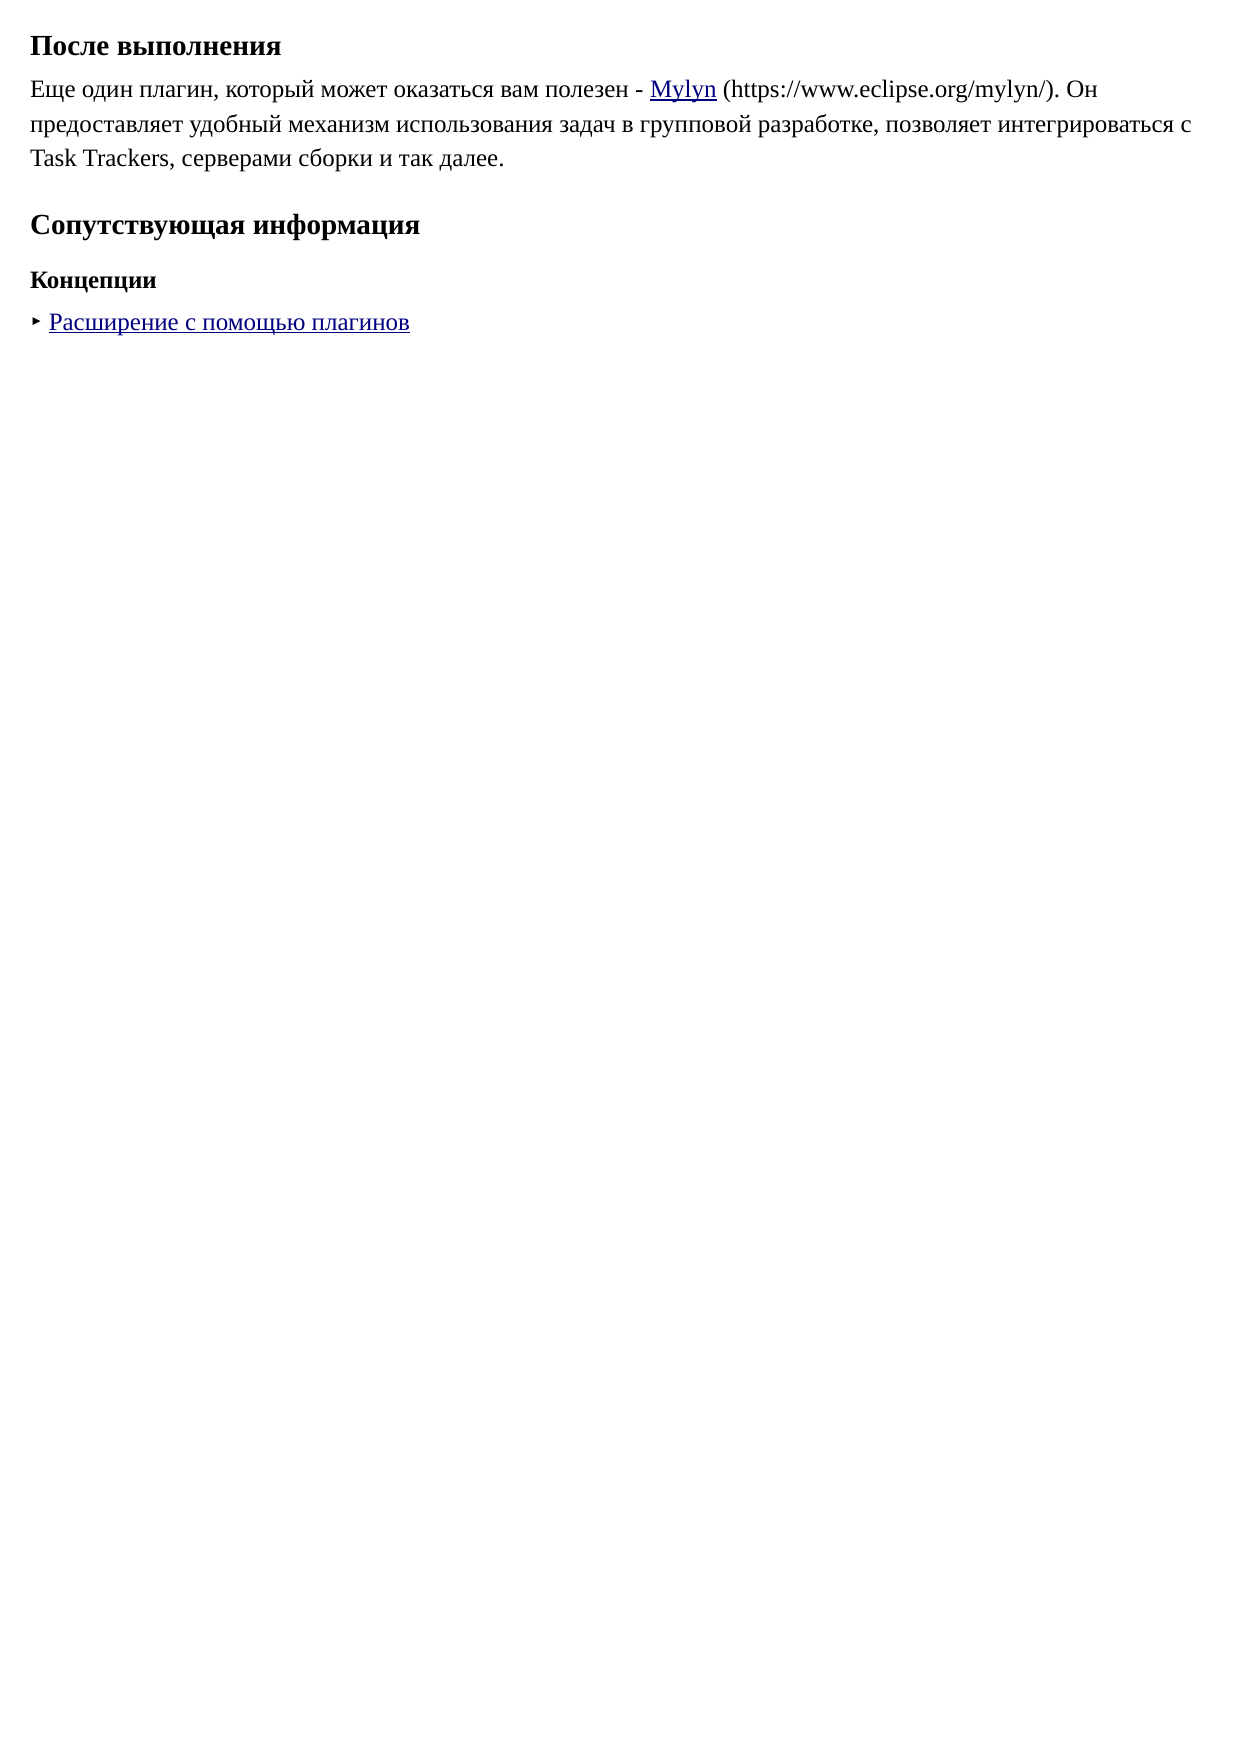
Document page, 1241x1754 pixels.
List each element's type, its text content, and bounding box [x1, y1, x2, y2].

subtitle Сопутствующая информация [30, 207, 1211, 240]
subtitle Концепции [30, 265, 1211, 294]
text ‣ Расширение с помощью плагинов [30, 307, 1211, 335]
text Еще один плагин, который может оказаться вам полезен - Mylyn (https://www.eclipse.org/mylyn/). Он предоставляет удобный механизм использования задач в групповой разработке, позволяет интегрироваться с Task Trackers, серверами сборки и так далее. [30, 74, 1211, 172]
subtitle После выполнения [30, 28, 1211, 62]
